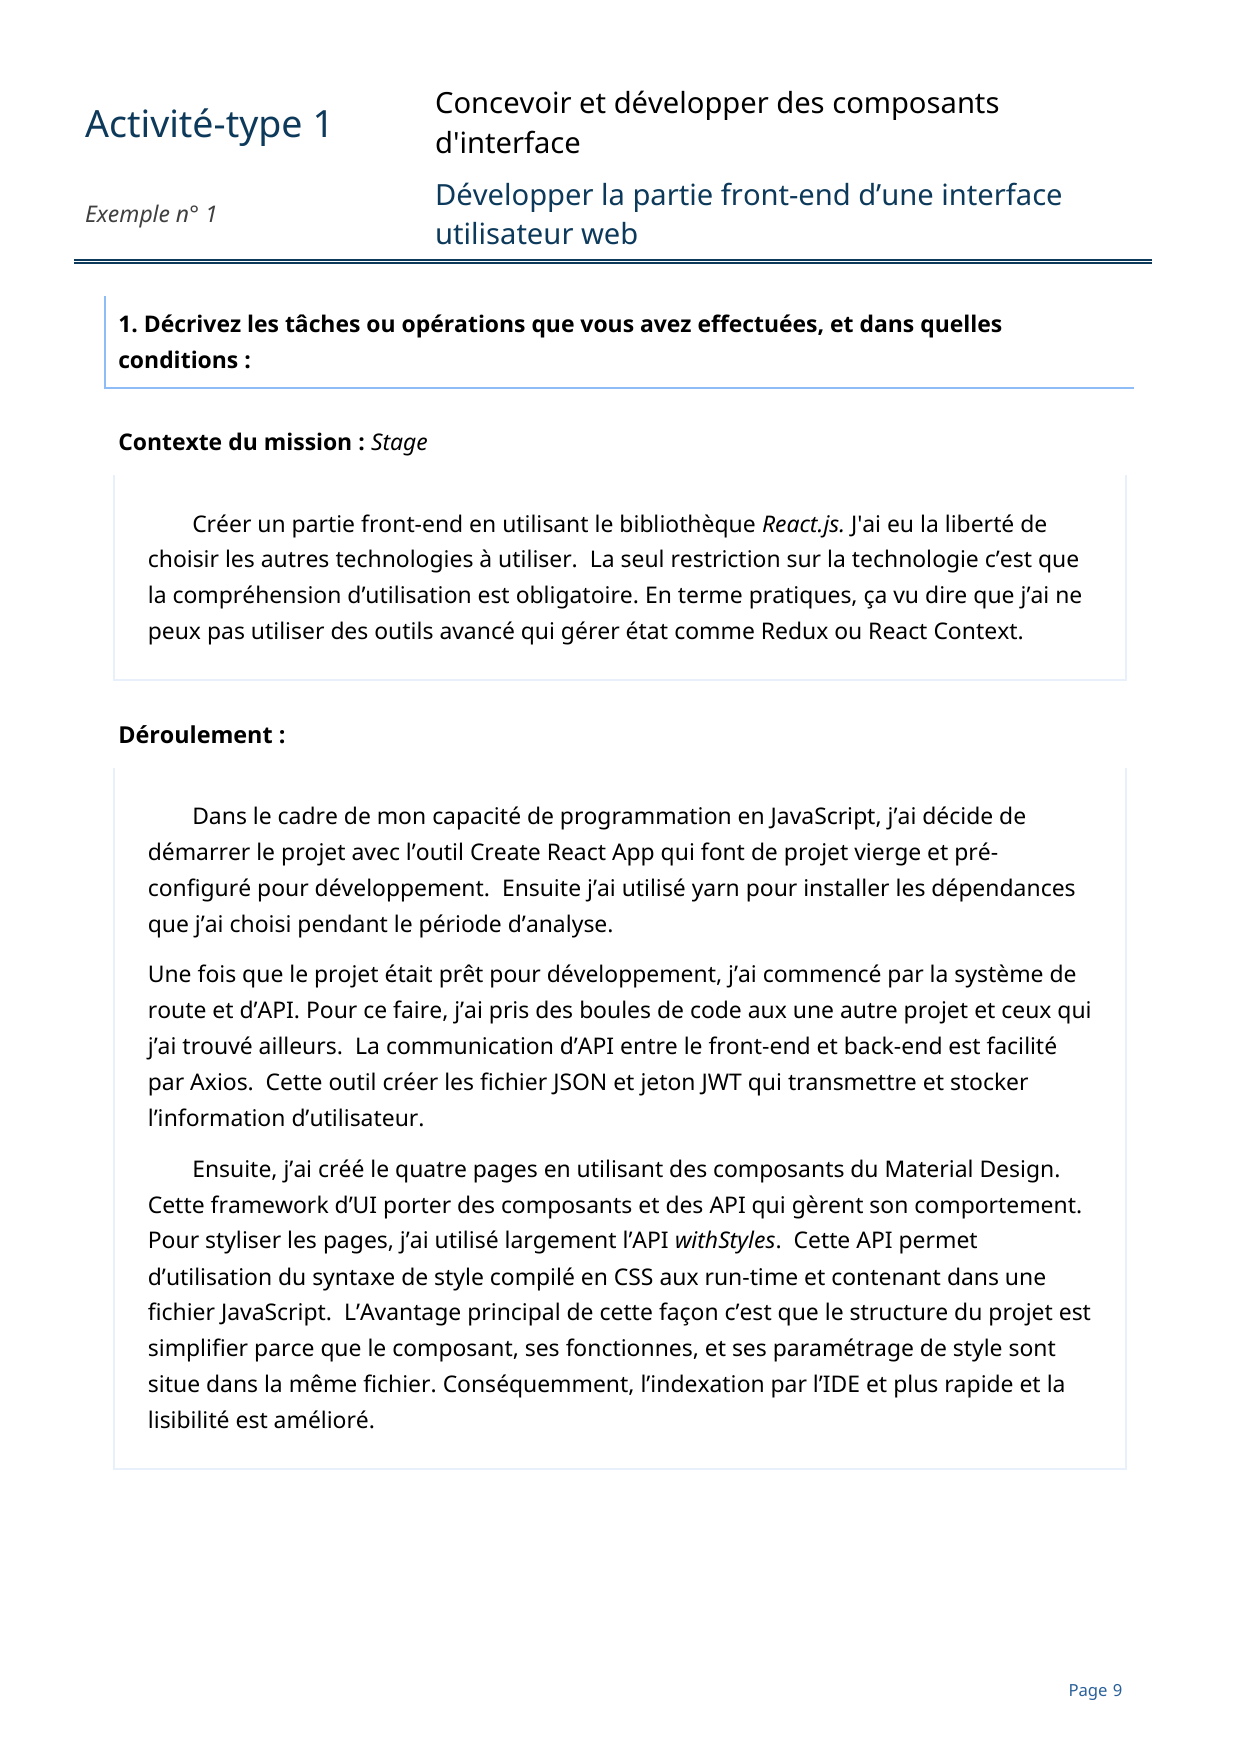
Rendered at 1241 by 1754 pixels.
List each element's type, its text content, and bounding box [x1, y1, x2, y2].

table_cell Développer la partie front-end d’une interface utilisateur web [424, 168, 1152, 259]
text Ensuite, j’ai créé le quatre pages en utilisant des composants du Material Design. Cette framework d’UI porter des composants et des API qui gèrent son comportement. Pour styliser les pages, j’ai utilisé largement l’API withStyles. Cette API permet d’utilisation du syntaxe de style compilé en CSS aux run-time et contenant dans une fichier JavaScript. L’Avantage principal de cette façon c’est que le structure du projet est simplifier parce que le composant, ses fonctionnes, et ses paramétrage de style sont situe dans la même fichier. Conséquemment, l’indexation par l’IDE et plus rapide et la lisibilité est amélioré. [115, 1120, 1125, 1468]
subtitle 1. Décrivez les tâches ou opérations que vous avez effectuées, et dans quelles conditions : [106, 296, 1134, 387]
subtitle Contexte du mission : Stage [118, 426, 1122, 458]
table_header Activité-type 1 [74, 77, 424, 168]
table_cell Exemple n° 1 [74, 168, 424, 259]
text Une fois que le projet était prêt pour développement, j’ai commencé par la système de route et d’API. Pour ce faire, j’ai pris des boules de code aux une autre projet et ceux qui j’ai trouvé ailleurs. La communication d’API entre le front-end et back-end est facilité par Axios. Cette outil créer les fichier JSON et jeton JWT qui transmettre et stocker l’information d’utilisateur. [115, 926, 1125, 1120]
text Créer un partie front-end en utilisant le bibliothèque React.js. J'ai eu la liberté de choisir les autres technologies à utiliser. La seul restriction sur la technologie c’est que la compréhension d’utilisation est obligatoire. En terme pratiques, ça vu dire que j’ai ne peux pas utiliser des outils avancé qui gérer état comme Redux ou React Context. [115, 475, 1125, 679]
subtitle Déroulement : [118, 718, 1122, 750]
table_header Concevoir et développer des composants d'interface [424, 77, 1152, 168]
text Dans le cadre de mon capacité de programmation en JavaScript, j’ai décide de démarrer le projet avec l’outil Create React App qui font de projet vierge et pré-configuré pour développement. Ensuite j’ai utilisé yarn pour installer les dépendances que j’ai choisi pendant le période d’analyse. [113, 767, 1126, 926]
